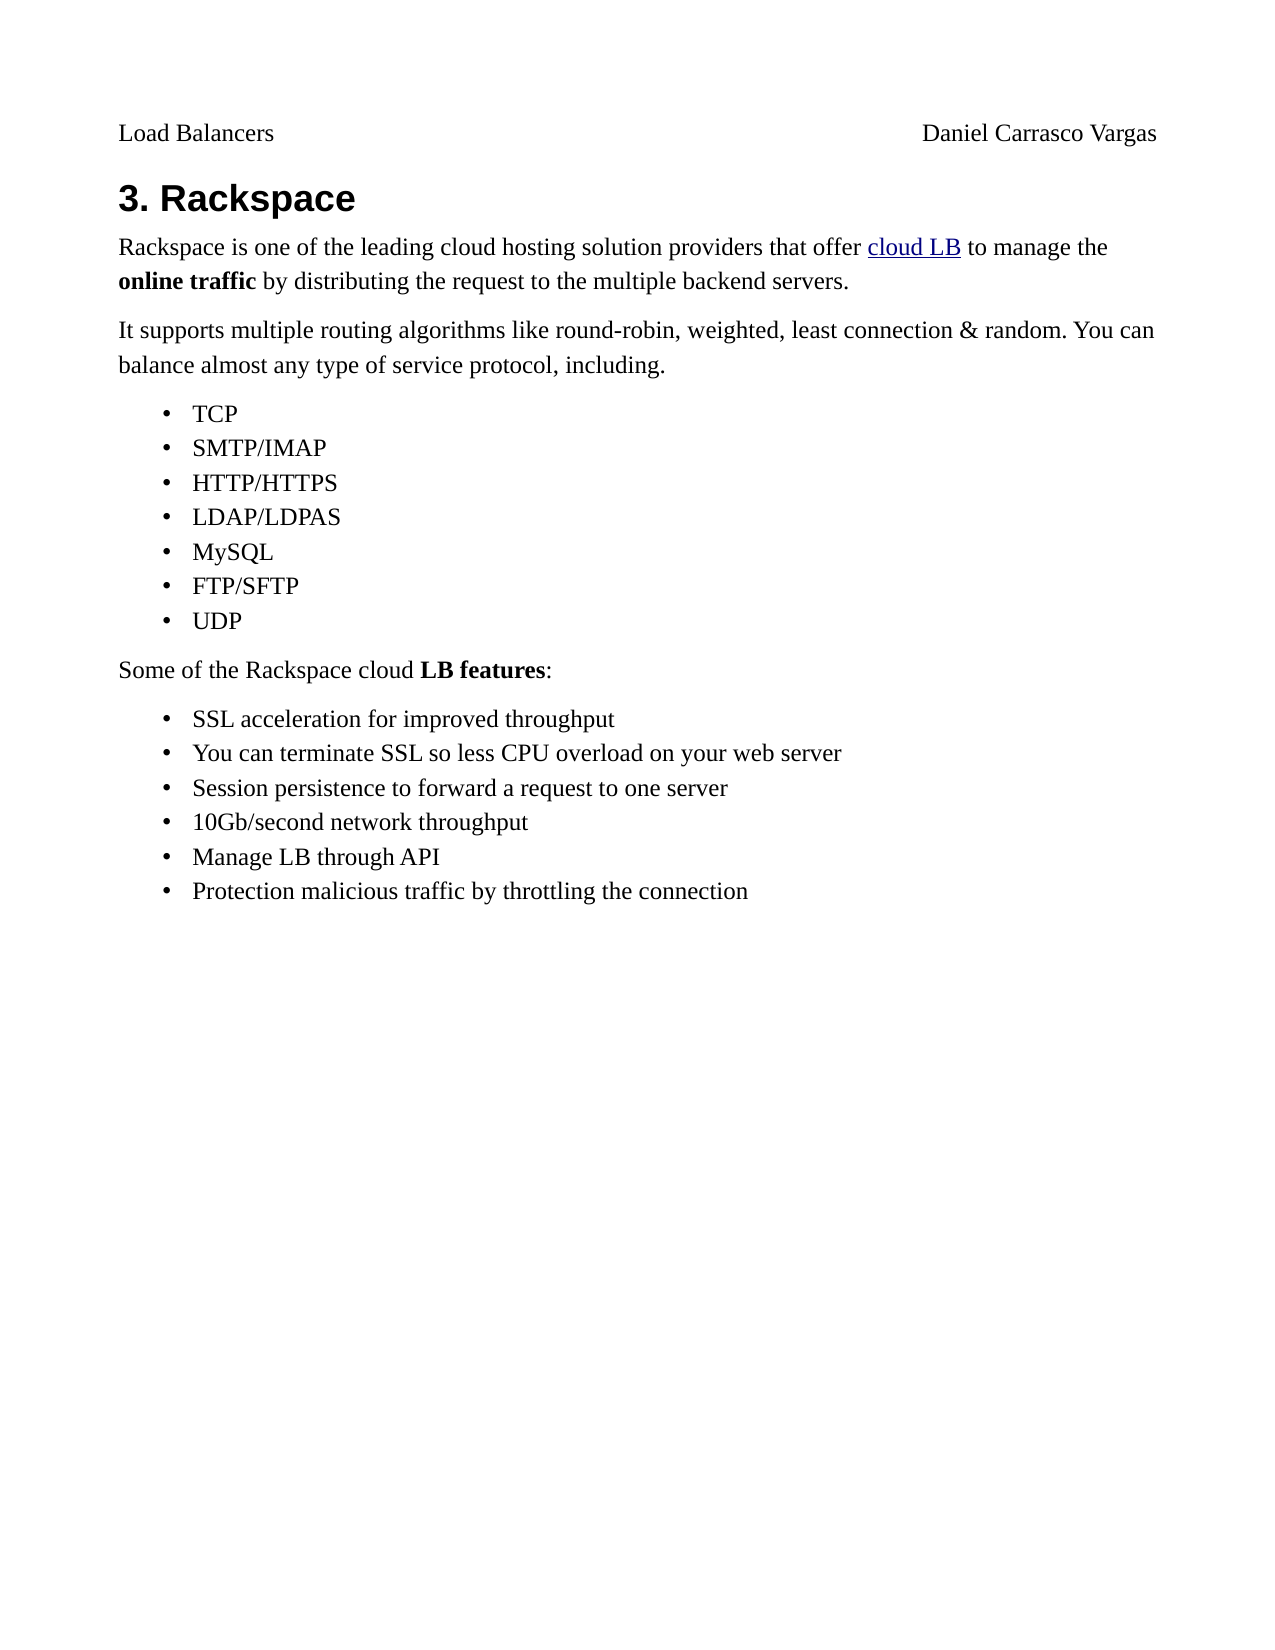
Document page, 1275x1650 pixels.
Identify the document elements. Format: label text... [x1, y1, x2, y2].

list LDAP/LDPAS [162, 502, 1157, 531]
text Rackspace is one of the leading cloud hosting solution providers that offer cloud LB to manage the online traffic by distributing the request to the multiple backend servers. [118, 232, 1157, 295]
list SMTP/IMAP [162, 433, 1157, 462]
list FTP/SFTP [162, 571, 1157, 600]
text It supports multiple routing algorithms like round-robin, weighted, least connection & random. You can balance almost any type of service protocol, including. [118, 316, 1157, 379]
list Manage LB through API [162, 842, 1157, 871]
subtitle 3. Rackspace [118, 176, 1157, 219]
list Protection malicious traffic by throttling the connection [162, 876, 1157, 905]
list MySQL [162, 537, 1157, 566]
list TCP [162, 399, 1157, 428]
list Session persistence to forward a request to one server [162, 773, 1157, 802]
text Some of the Rackspace cloud LB features: [118, 655, 1157, 684]
list SSL acceleration for improved throughput [162, 704, 1157, 733]
list 10Gb/second network throughput [162, 807, 1157, 836]
list HTTP/HTTPS [162, 468, 1157, 497]
list UDP [162, 606, 1157, 635]
list You can terminate SSL so less CPU overload on your web server [162, 738, 1157, 767]
